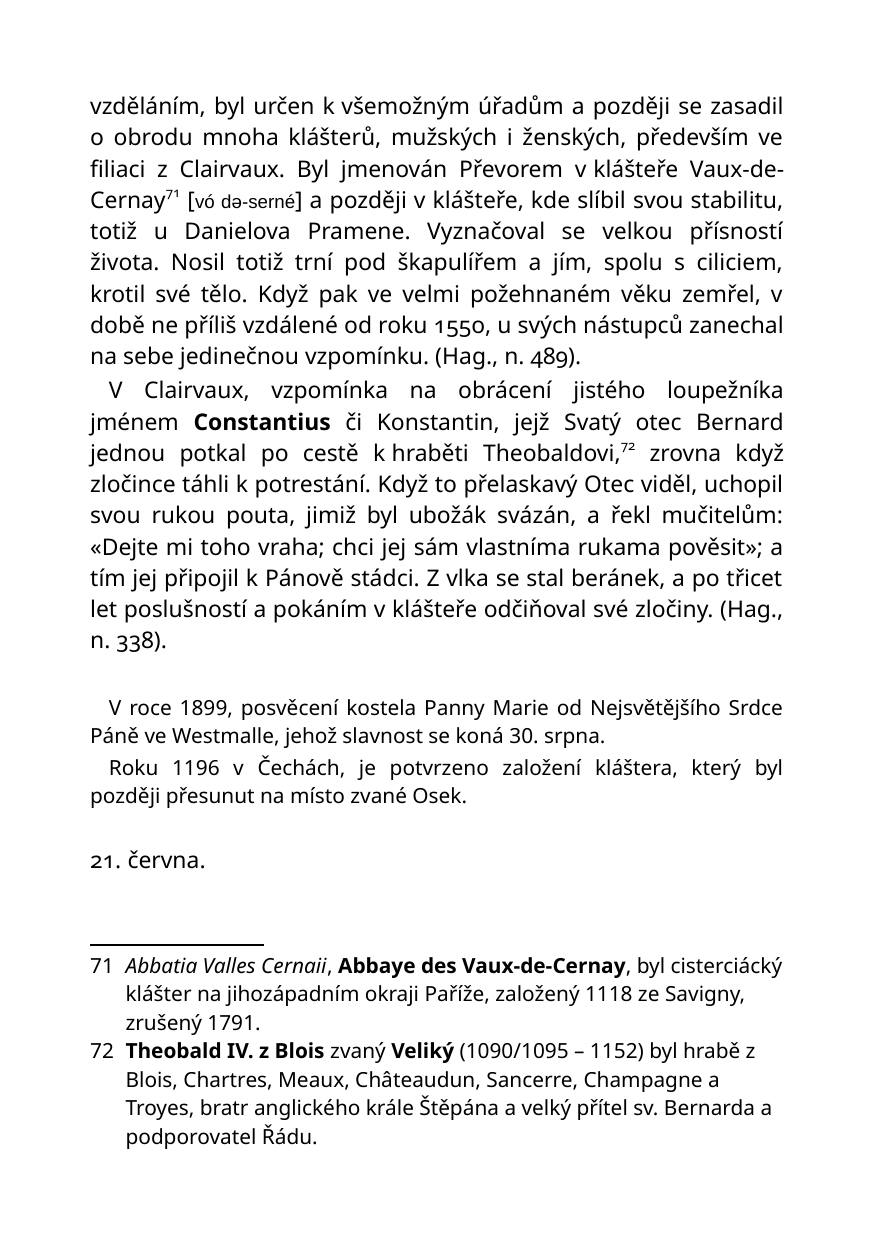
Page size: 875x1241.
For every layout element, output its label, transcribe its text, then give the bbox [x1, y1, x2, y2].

text Theobald IV. z Blois zvaný Veliký (1090/1095 – 1152) byl hrabě z Blois, Chartres, Meaux, Châteaudun, Sancerre, Champagne a Troyes, bratr anglického krále Štěpána a velký přítel sv. Bernarda a podporovatel Řádu. [90, 1036, 784, 1150]
text V roce 1899, posvěcení kostela Panny Marie od Nejsvětějšího Srdce Páně ve Westmalle, jehož slavnost se koná 30. srpna. [90, 693, 784, 750]
text 21. června. [90, 844, 784, 875]
text V Clairvaux, vzpomínka na obrácení jistého loupežníka jménem Constantius či Konstantin, jejž Svatý otec Bernard jednou potkal po cestě k hraběti Theobaldovi, zrovna když zločince táhli k potrestání. Když to přelaskavý Otec viděl, uchopil svou rukou pouta, jimiž byl ubožák svázán, a řekl mučitelům: «Dejte mi toho vraha; chci jej sám vlastníma rukama pověsit»; a tím jej připojil k Pánově stádci. Z vlka se stal beránek, a po třicet let poslušností a pokáním v klášteře odčiňoval své zločiny. (Hag., n. 338). [90, 374, 784, 656]
text Abbatia Valles Cernaii, Abbaye des Vaux-de-Cernay, byl cisterciácký klášter na jihozápadním okraji Paříže, založený 1118 ze Savigny, zrušený 1791. [90, 951, 784, 1036]
text Roku 1196 v Čechách, je potvrzeno založení kláštera, který byl později přesunut na místo zvané Osek. [90, 753, 784, 809]
text vzděláním, byl určen k všemožným úřadům a později se zasadil o obrodu mnoha klášterů, mužských i ženských, především ve filiaci z Clairvaux. Byl jmenován Převorem v klášteře Vaux-de-Cernay [vó də-serné] a později v klášteře, kde slíbil svou stabilitu, totiž u Danielova Pramene. Vyznačoval se velkou přísností života. Nosil totiž trní pod škapulířem a jím, spolu s ciliciem, krotil své tělo. Když pak ve velmi požehnaném věku zemřel, v době ne příliš vzdálené od roku 155o, u svých nástupců zanechal na sebe jedinečnou vzpomínku. (Hag., n. 489). [90, 90, 784, 371]
